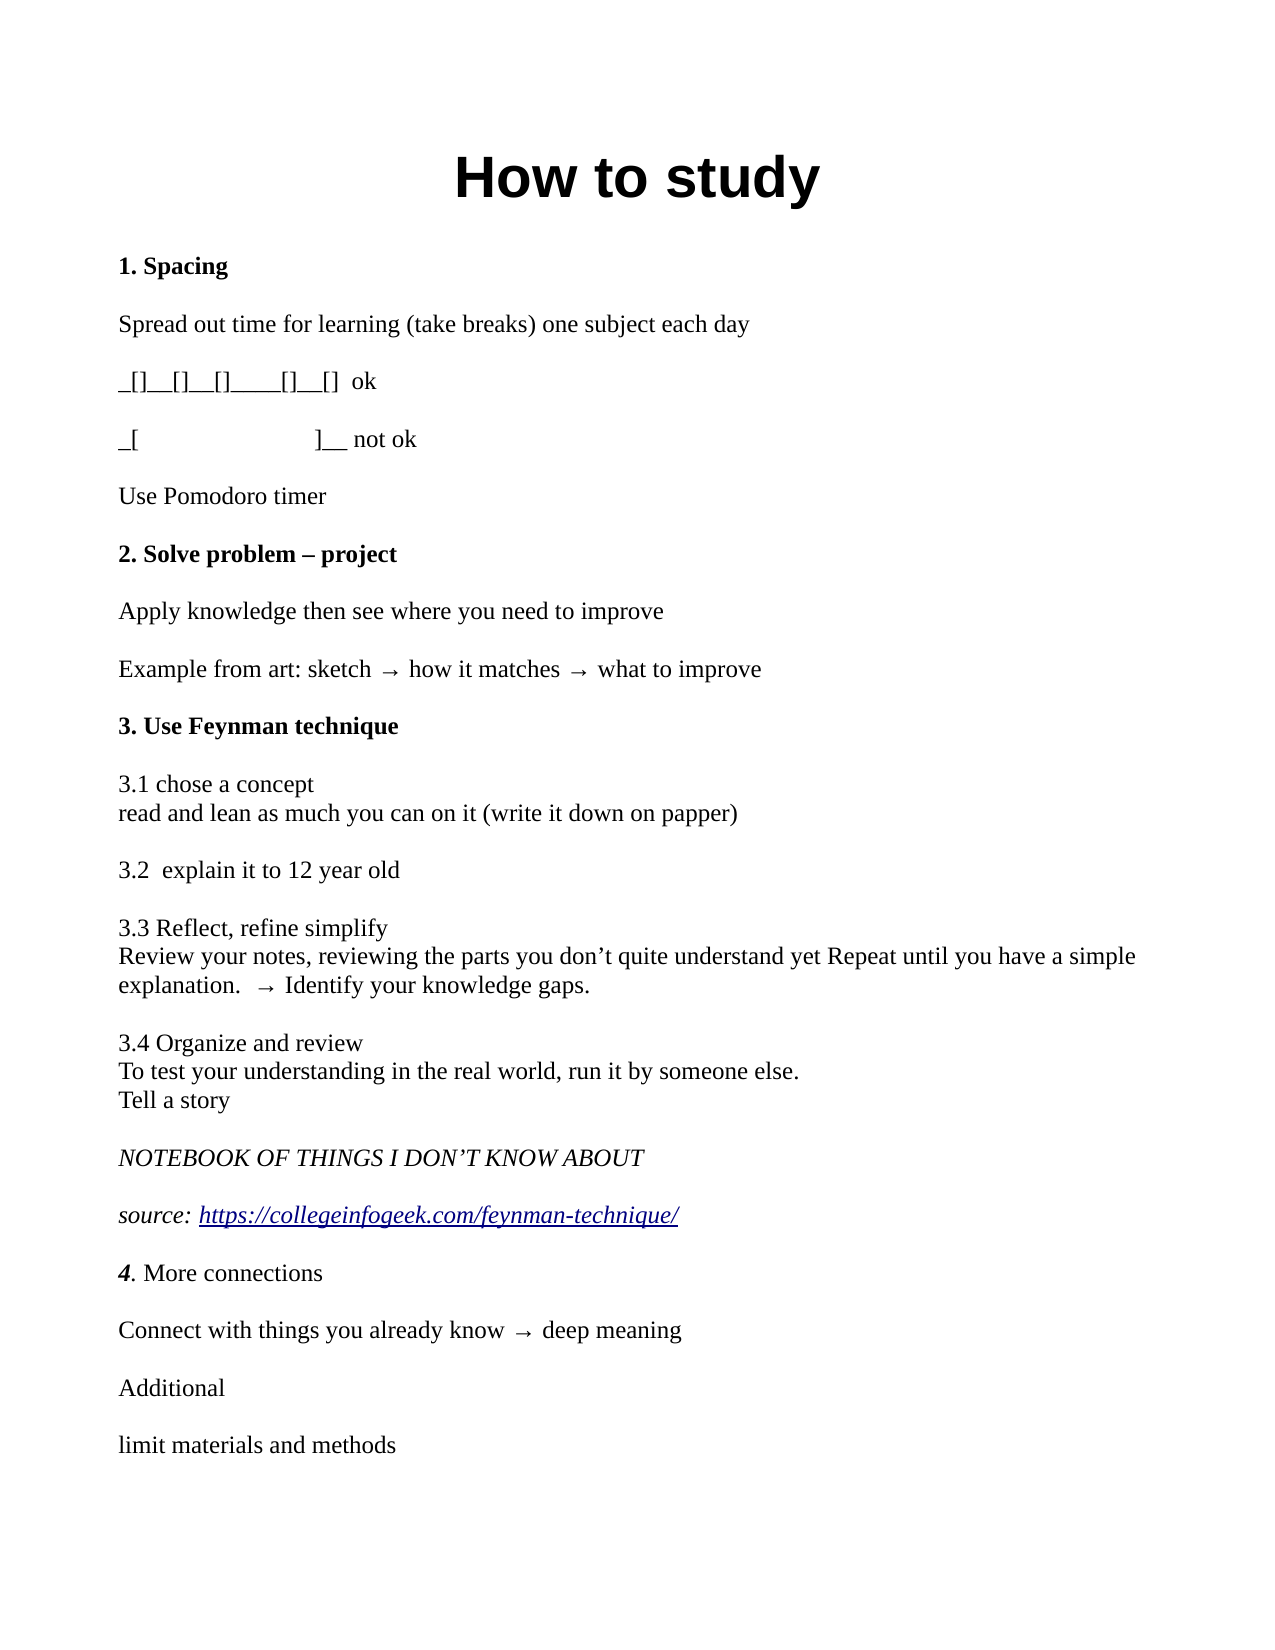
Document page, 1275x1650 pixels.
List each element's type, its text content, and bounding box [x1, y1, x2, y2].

text 3.2 explain it to 12 year old [118, 855, 1157, 884]
text Example from art: sketch → how it matches → what to improve [118, 654, 1157, 683]
text 3.4 Organize and review To test your understanding in the real world, run it by someone else. Tell a story [118, 1028, 1157, 1114]
text Use Pomodoro timer [118, 481, 1157, 510]
text NOTEBOOK OF THINGS I DON’T KNOW ABOUT [118, 1143, 1157, 1171]
text 1. Spacing [118, 251, 1157, 280]
text source: https://collegeinfogeek.com/feynman-technique/ [118, 1200, 1157, 1229]
text 3.1 chose a concept read and lean as much you can on it (write it down on papper) [118, 769, 1157, 826]
text Apply knowledge then see where you need to improve [118, 596, 1157, 625]
text 2. Solve problem – project [118, 539, 1157, 568]
text Review your notes, reviewing the parts you don’t quite understand yet Repeat until you have a simple explanation. → Identify your knowledge gaps. [118, 941, 1157, 999]
title How to study [118, 143, 1157, 210]
text Connect with things you already know → deep meaning [118, 1315, 1157, 1344]
text 3. Use Feynman technique [118, 711, 1157, 740]
text 3.3 Reflect, refine simplify [118, 913, 1157, 941]
text Spread out time for learning (take breaks) one subject each day [118, 309, 1157, 338]
text _[ ]__ not ok [118, 424, 1157, 453]
text _[]__[]__[]____[]__[] ok [118, 366, 1157, 395]
text 4. More connections [118, 1258, 1157, 1286]
text limit materials and methods [118, 1430, 1157, 1459]
text Additional [118, 1373, 1157, 1401]
